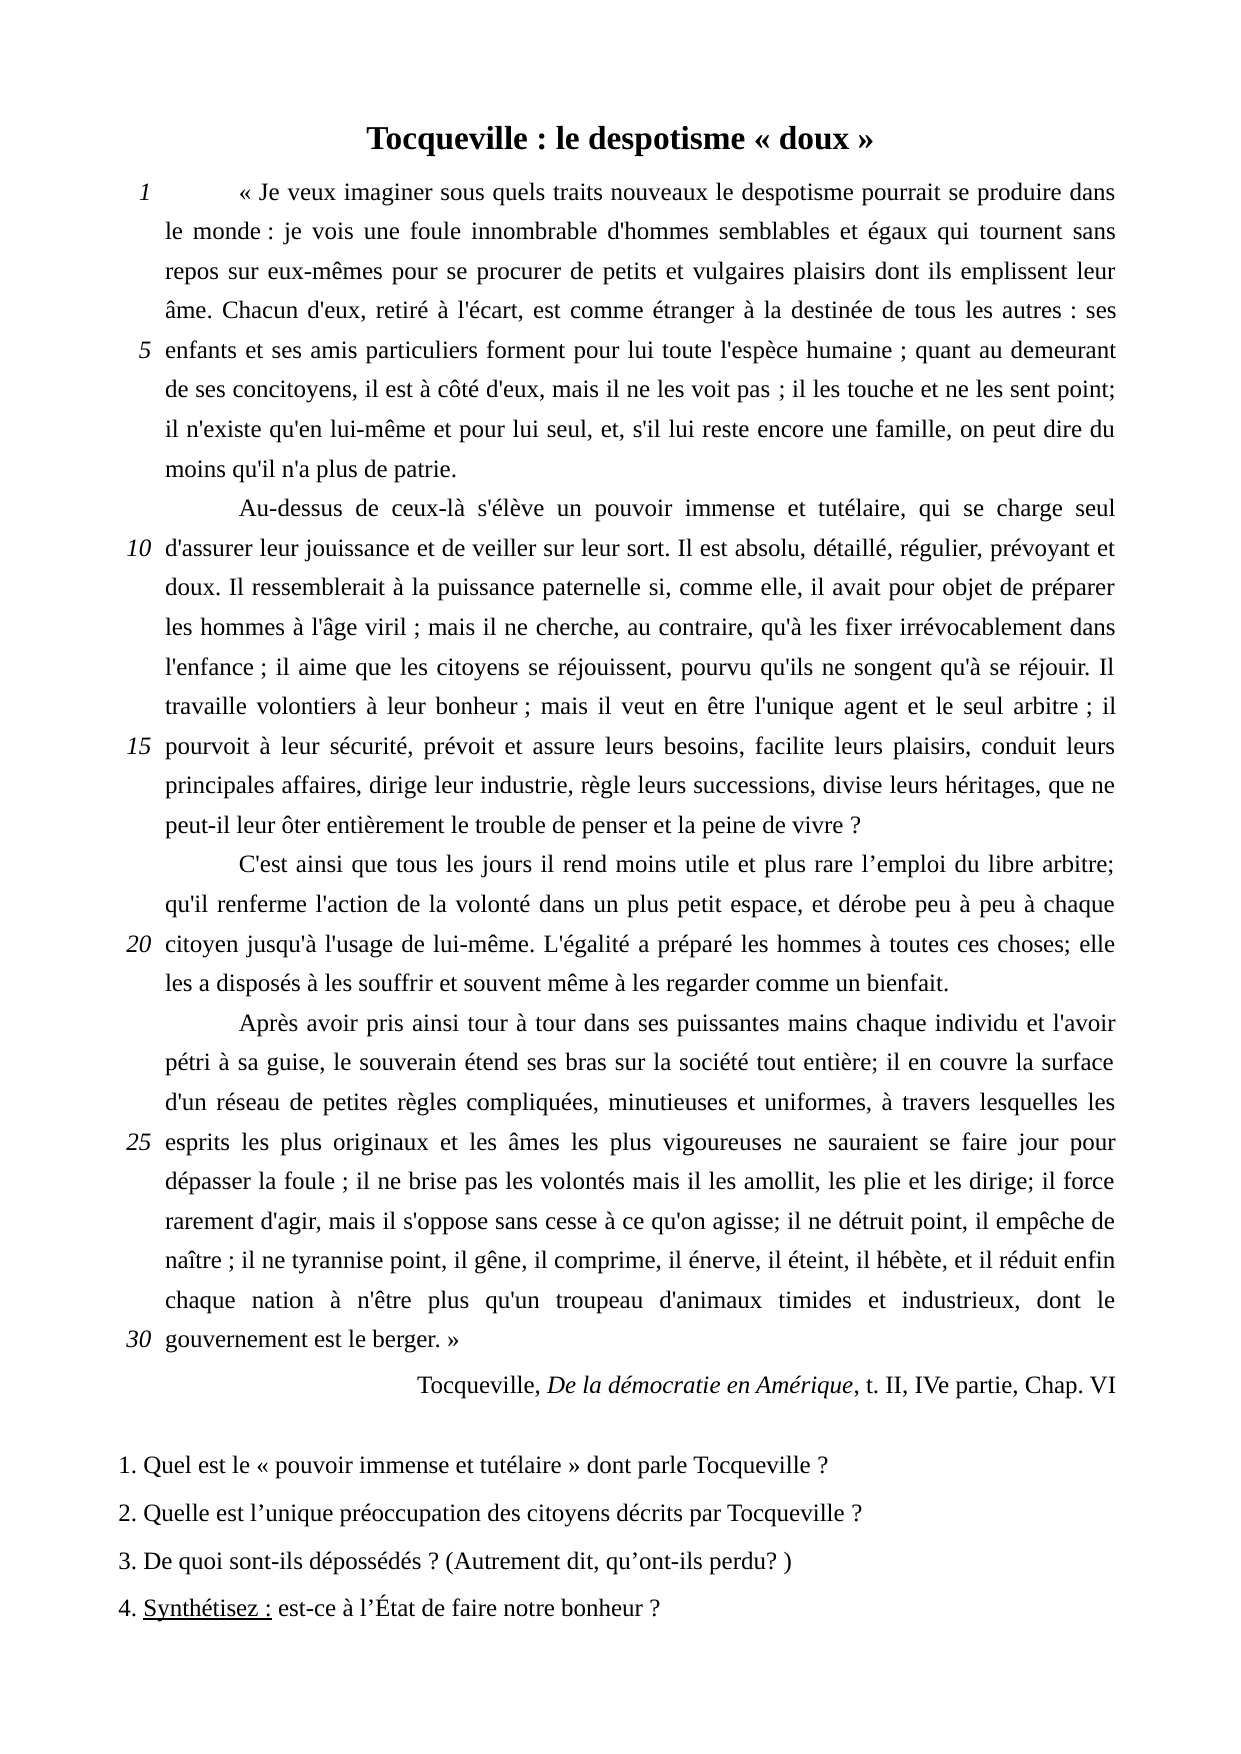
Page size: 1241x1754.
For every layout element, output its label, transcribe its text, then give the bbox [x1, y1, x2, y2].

text Tocqueville : le despotisme « doux » [118, 118, 1122, 156]
text 3. De quoi sont-ils dépossédés ? (Autrement dit, qu’ont-ils perdu? ) [118, 1546, 1122, 1574]
table_header 1 5 10 15 20 25 30 [118, 171, 159, 1370]
text Tocqueville, De la démocratie en Amérique, t. II, IVe partie, Chap. VI [118, 1370, 1122, 1399]
text 1. Quel est le « pouvoir immense et tutélaire » dont parle Tocqueville ? [118, 1417, 1122, 1479]
text 4. Synthétisez : est-ce à l’État de faire notre bonheur ? [118, 1593, 1122, 1622]
text 2. Quelle est l’unique préoccupation des citoyens décrits par Tocqueville ? [118, 1498, 1122, 1527]
table_header « Je veux imaginer sous quels traits nouveaux le despotisme pourrait se produire dans le monde : je vois une foule innombrable d'hommes semblables et égaux qui tournent sans repos sur eux-mêmes pour se procurer de petits et vulgaires plaisirs dont ils emplissent leur âme. Chacun d'eux, retiré à l'écart, est comme étranger à la destinée de tous les autres : ses enfants et ses amis particuliers forment pour lui toute l'espèce humaine ; quant au demeurant de ses concitoyens, il est à côté d'eux, mais il ne les voit pas ; il les touche et ne les sent point; il n'existe qu'en lui-même et pour lui seul, et, s'il lui reste encore une famille, on peut dire du moins qu'il n'a plus de patrie. Au-dessus de ceux-là s'élève un pouvoir immense et tutélaire, qui se charge seul d'assurer leur jouissance et de veiller sur leur sort. Il est absolu, détaillé, régulier, prévoyant et doux. Il ressemblerait à la puissance paternelle si, comme elle, il avait pour objet de préparer les hommes à l'âge viril ; mais il ne cherche, au contraire, qu'à les fixer irrévocablement dans l'enfance ; il aime que les citoyens se réjouissent, pourvu qu'ils ne songent qu'à se réjouir. Il travaille volontiers à leur bonheur ; mais il veut en être l'unique agent et le seul arbitre ; il pourvoit à leur sécurité, prévoit et assure leurs besoins, facilite leurs plaisirs, conduit leurs principales affaires, dirige leur industrie, règle leurs successions, divise leurs héritages, que ne peut-il leur ôter entièrement le trouble de penser et la peine de vivre ? C'est ainsi que tous les jours il rend moins utile et plus rare l’emploi du libre arbitre; qu'il renferme l'action de la volonté dans un plus petit espace, et dérobe peu à peu à chaque citoyen jusqu'à l'usage de lui-même. L'égalité a préparé les hommes à toutes ces choses; elle les a disposés à les souffrir et souvent même à les regarder comme un bienfait. Après avoir pris ainsi tour à tour dans ses puissantes mains chaque individu et l'avoir pétri à sa guise, le souverain étend ses bras sur la société tout entière; il en couvre la surface d'un réseau de petites règles compliquées, minutieuses et uniformes, à travers lesquelles les esprits les plus originaux et les âmes les plus vigoureuses ne sauraient se faire jour pour dépasser la foule ; il ne brise pas les volontés mais il les amollit, les plie et les dirige; il force rarement d'agir, mais il s'oppose sans cesse à ce qu'on agisse; il ne détruit point, il empêche de naître ; il ne tyrannise point, il gêne, il comprime, il énerve, il éteint, il hébète, et il réduit enfin chaque nation à n'être plus qu'un troupeau d'animaux timides et industrieux, dont le gouvernement est le berger. » [159, 171, 1122, 1370]
